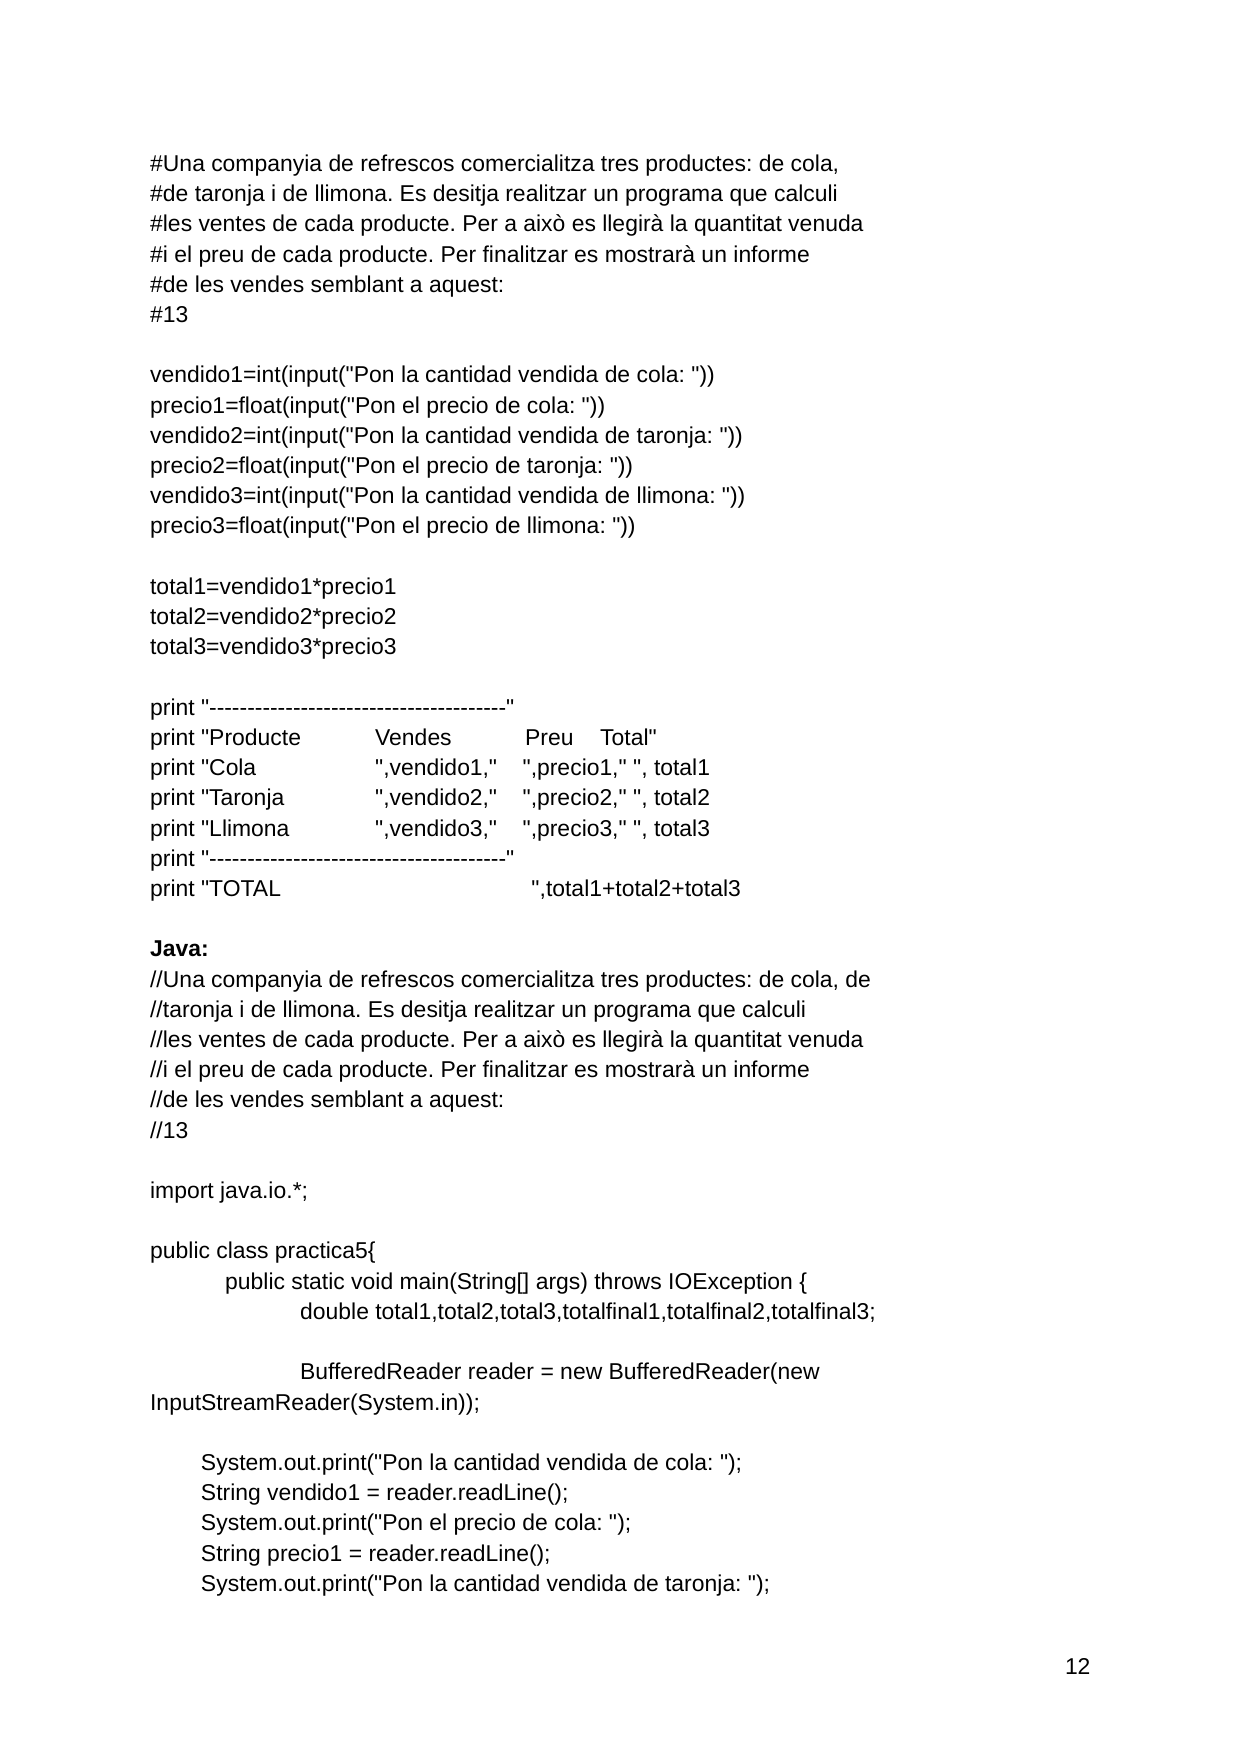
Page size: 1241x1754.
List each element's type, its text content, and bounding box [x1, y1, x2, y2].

text //de les vendes semblant a aquest: [150, 1086, 1090, 1113]
text total3=vendido3*precio3 [150, 633, 1090, 660]
text import java.io.*; [150, 1177, 1090, 1203]
text Java: [150, 935, 1090, 962]
text #Una companyia de refrescos comercialitza tres productes: de cola, [150, 150, 1090, 176]
text public class practica5{ [150, 1237, 1090, 1264]
text System.out.print("Pon el precio de cola: "); [150, 1509, 1090, 1536]
text #i el preu de cada producte. Per finalitzar es mostrarà un informe [150, 241, 1090, 267]
text double total1,total2,total3,totalfinal1,totalfinal2,totalfinal3; [150, 1298, 1090, 1324]
text //taronja i de llimona. Es desitja realitzar un programa que calculi [150, 996, 1090, 1022]
text #de les vendes semblant a aquest: [150, 271, 1090, 297]
text vendido2=int(input("Pon la cantidad vendida de taronja: ")) [150, 422, 1090, 448]
text //Una companyia de refrescos comercialitza tres productes: de cola, de [150, 966, 1090, 992]
text //13 [150, 1117, 1090, 1143]
text BufferedReader reader = new BufferedReader(new InputStreamReader(System.in)); [150, 1358, 1090, 1415]
text print "Cola ",vendido1," ",precio1," ", total1 [150, 754, 1090, 781]
text print "Taronja ",vendido2," ",precio2," ", total2 [150, 784, 1090, 811]
text #de taronja i de llimona. Es desitja realitzar un programa que calculi [150, 180, 1090, 207]
text print "TOTAL ",total1+total2+total3 [150, 875, 1090, 901]
text System.out.print("Pon la cantidad vendida de cola: "); [150, 1449, 1090, 1475]
text total2=vendido2*precio2 [150, 603, 1090, 629]
text print "---------------------------------------" [150, 694, 1090, 720]
text String vendido1 = reader.readLine(); [150, 1479, 1090, 1506]
text print "Llimona ",vendido3," ",precio3," ", total3 [150, 814, 1090, 841]
text total1=vendido1*precio1 [150, 573, 1090, 599]
text precio1=float(input("Pon el precio de cola: ")) [150, 392, 1090, 418]
text String precio1 = reader.readLine(); [150, 1539, 1090, 1566]
text #13 [150, 301, 1090, 327]
text #les ventes de cada producte. Per a això es llegirà la quantitat venuda [150, 210, 1090, 237]
text print "---------------------------------------" [150, 845, 1090, 871]
text vendido3=int(input("Pon la cantidad vendida de llimona: ")) [150, 482, 1090, 509]
text precio3=float(input("Pon el precio de llimona: ")) [150, 512, 1090, 539]
text System.out.print("Pon la cantidad vendida de taronja: "); [150, 1570, 1090, 1596]
text precio2=float(input("Pon el precio de taronja: ")) [150, 452, 1090, 478]
text vendido1=int(input("Pon la cantidad vendida de cola: ")) [150, 361, 1090, 388]
text //i el preu de cada producte. Per finalitzar es mostrarà un informe [150, 1056, 1090, 1083]
text public static void main(String[] args) throws IOException { [150, 1268, 1090, 1294]
text //les ventes de cada producte. Per a això es llegirà la quantitat venuda [150, 1026, 1090, 1052]
text print "Producte Vendes Preu Total" [150, 724, 1090, 750]
